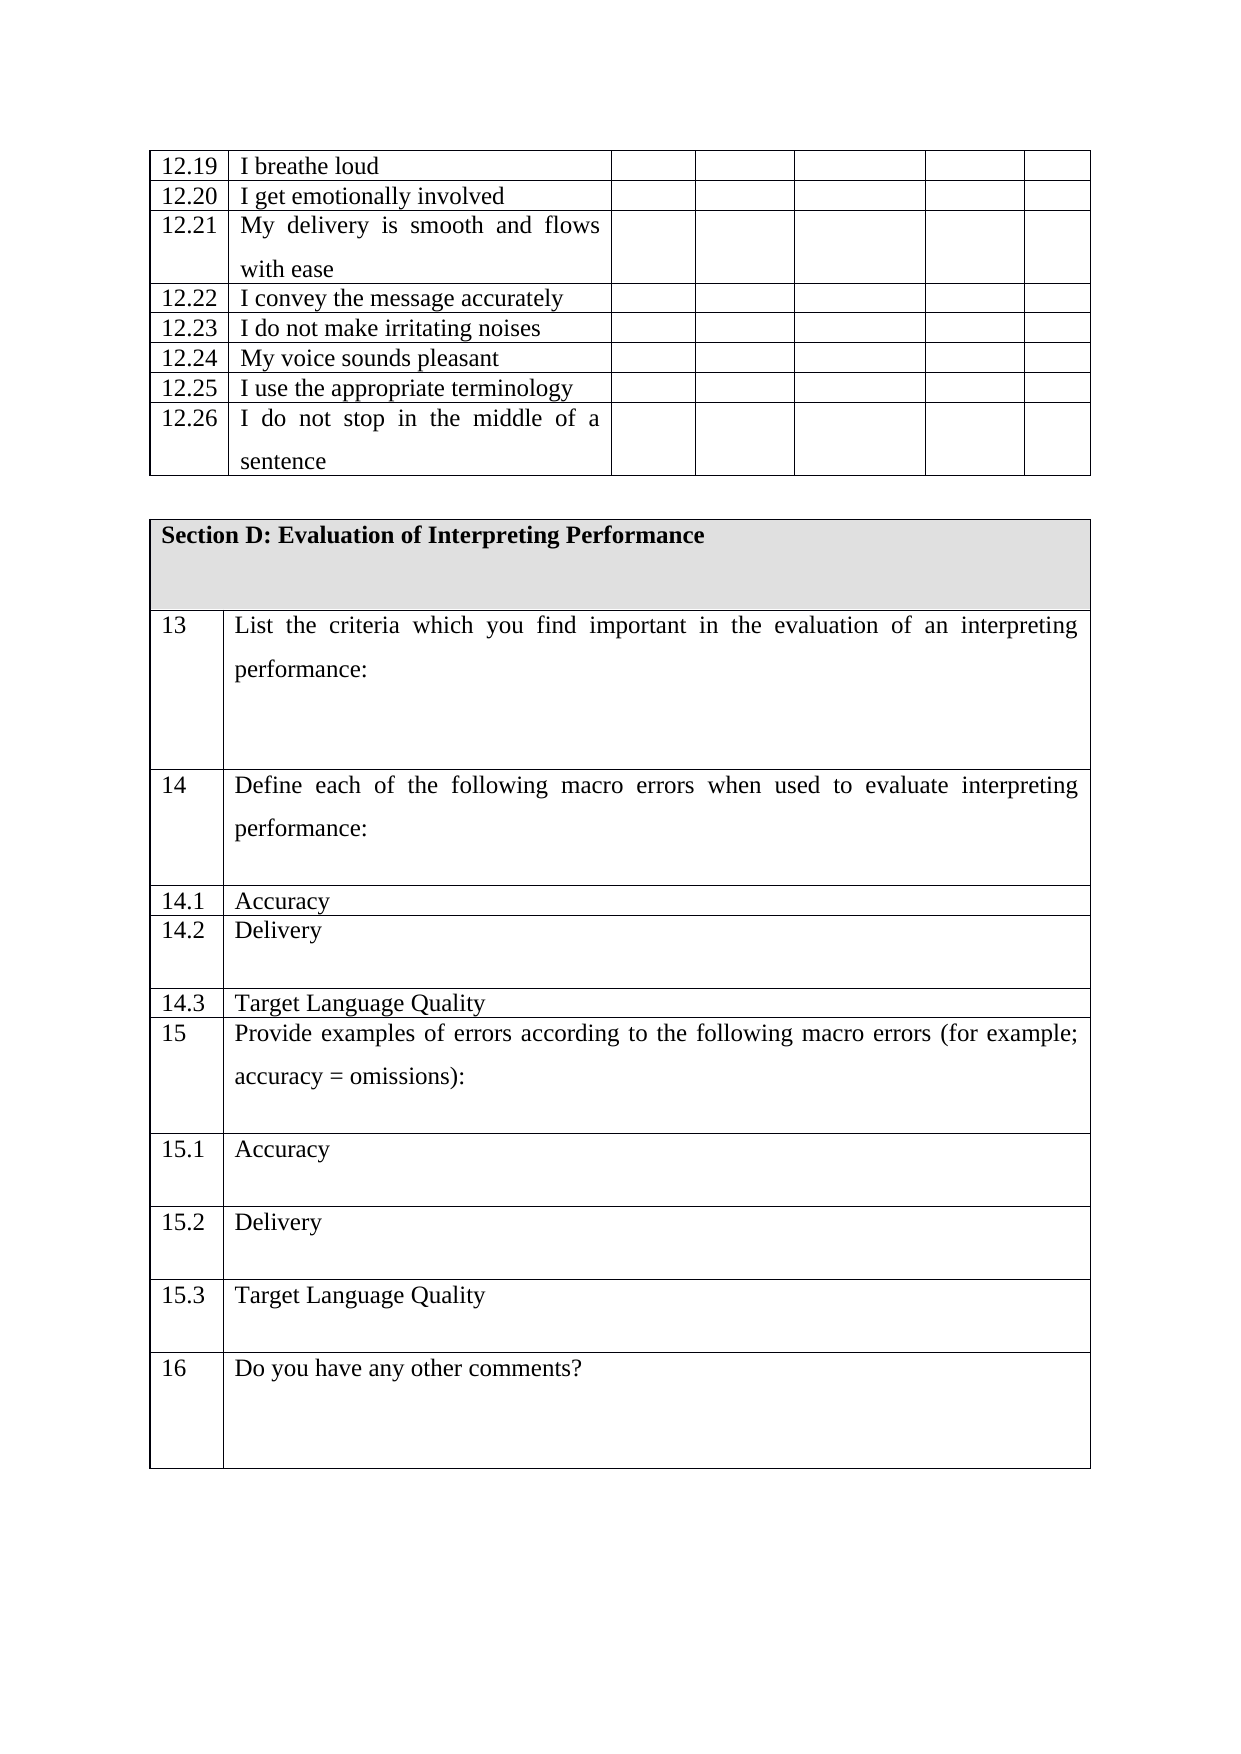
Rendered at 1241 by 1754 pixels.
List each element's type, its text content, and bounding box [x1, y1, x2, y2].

table_cell [795, 284, 925, 312]
table_cell [1025, 151, 1090, 180]
table_cell My voice sounds pleasant [229, 343, 611, 372]
table_cell Provide examples of errors according to the following macro errors (for example; accuracy = omissions): [224, 1018, 1090, 1133]
table_cell Delivery [224, 916, 1090, 987]
table_cell [696, 373, 794, 402]
table_cell [1025, 211, 1090, 282]
table_cell List the criteria which you find important in the evaluation of an interpreting performance: [224, 611, 1090, 769]
table_cell [612, 284, 695, 312]
table_cell [612, 373, 695, 402]
table_cell [926, 373, 1024, 402]
table_cell [926, 181, 1024, 209]
table_cell I convey the message accurately [229, 284, 611, 312]
table_cell Do you have any other comments? [224, 1353, 1090, 1468]
table_cell Target Language Quality [224, 989, 1090, 1017]
table_cell 15.3 [151, 1280, 223, 1352]
table_cell [1025, 373, 1090, 402]
table_cell [612, 343, 695, 372]
table_cell [795, 151, 925, 180]
table_cell [926, 313, 1024, 342]
table_cell [612, 151, 695, 180]
table_cell [926, 284, 1024, 312]
table_cell I do not stop in the middle of a sentence [229, 403, 611, 474]
table_cell 12.21 [151, 211, 228, 282]
table_cell [926, 343, 1024, 372]
table_cell [696, 211, 794, 282]
table_cell [795, 181, 925, 209]
table_cell 12.26 [151, 403, 228, 474]
table_cell [926, 403, 1024, 474]
table_cell [1025, 181, 1090, 209]
table_cell 13 [151, 611, 223, 769]
table_cell I do not make irritating noises [229, 313, 611, 342]
table_cell 14.3 [151, 989, 223, 1017]
table_cell 14.2 [151, 916, 223, 987]
table_cell I breathe loud [229, 151, 611, 180]
table_cell Target Language Quality [224, 1280, 1090, 1352]
table_cell 14.1 [151, 886, 223, 914]
table_cell 12.20 [151, 181, 228, 209]
table_cell 12.25 [151, 373, 228, 402]
table_cell 15.2 [151, 1207, 223, 1279]
table_cell [926, 211, 1024, 282]
table_cell 16 [151, 1353, 223, 1468]
table_cell I use the appropriate terminology [229, 373, 611, 402]
table_cell [795, 211, 925, 282]
table_cell [696, 343, 794, 372]
table_cell [696, 403, 794, 474]
table_cell [696, 284, 794, 312]
table_cell [1025, 403, 1090, 474]
table_cell Accuracy [224, 886, 1090, 914]
table_cell 14 [151, 770, 223, 885]
table_cell [612, 403, 695, 474]
table_cell [926, 151, 1024, 180]
table_cell [612, 211, 695, 282]
table_cell Delivery [224, 1207, 1090, 1279]
table_header Section D: Evaluation of Interpreting Performance [151, 520, 1090, 609]
table_cell [696, 181, 794, 209]
table_cell [795, 343, 925, 372]
table_cell Define each of the following macro errors when used to evaluate interpreting performance: [224, 770, 1090, 885]
table_cell [696, 151, 794, 180]
table_cell [696, 313, 794, 342]
table_cell Accuracy [224, 1134, 1090, 1206]
table_cell [1025, 284, 1090, 312]
table_cell My delivery is smooth and flows with ease [229, 211, 611, 282]
table_cell 12.23 [151, 313, 228, 342]
table_cell 12.22 [151, 284, 228, 312]
table_cell [612, 313, 695, 342]
table_cell 12.24 [151, 343, 228, 372]
table_cell [795, 403, 925, 474]
table_cell 12.19 [151, 151, 228, 180]
table_cell [795, 373, 925, 402]
table_cell [795, 313, 925, 342]
table_cell [612, 181, 695, 209]
table_cell 15 [151, 1018, 223, 1133]
table_cell [1025, 313, 1090, 342]
table_cell I get emotionally involved [229, 181, 611, 209]
table_cell 15.1 [151, 1134, 223, 1206]
table_cell [1025, 343, 1090, 372]
